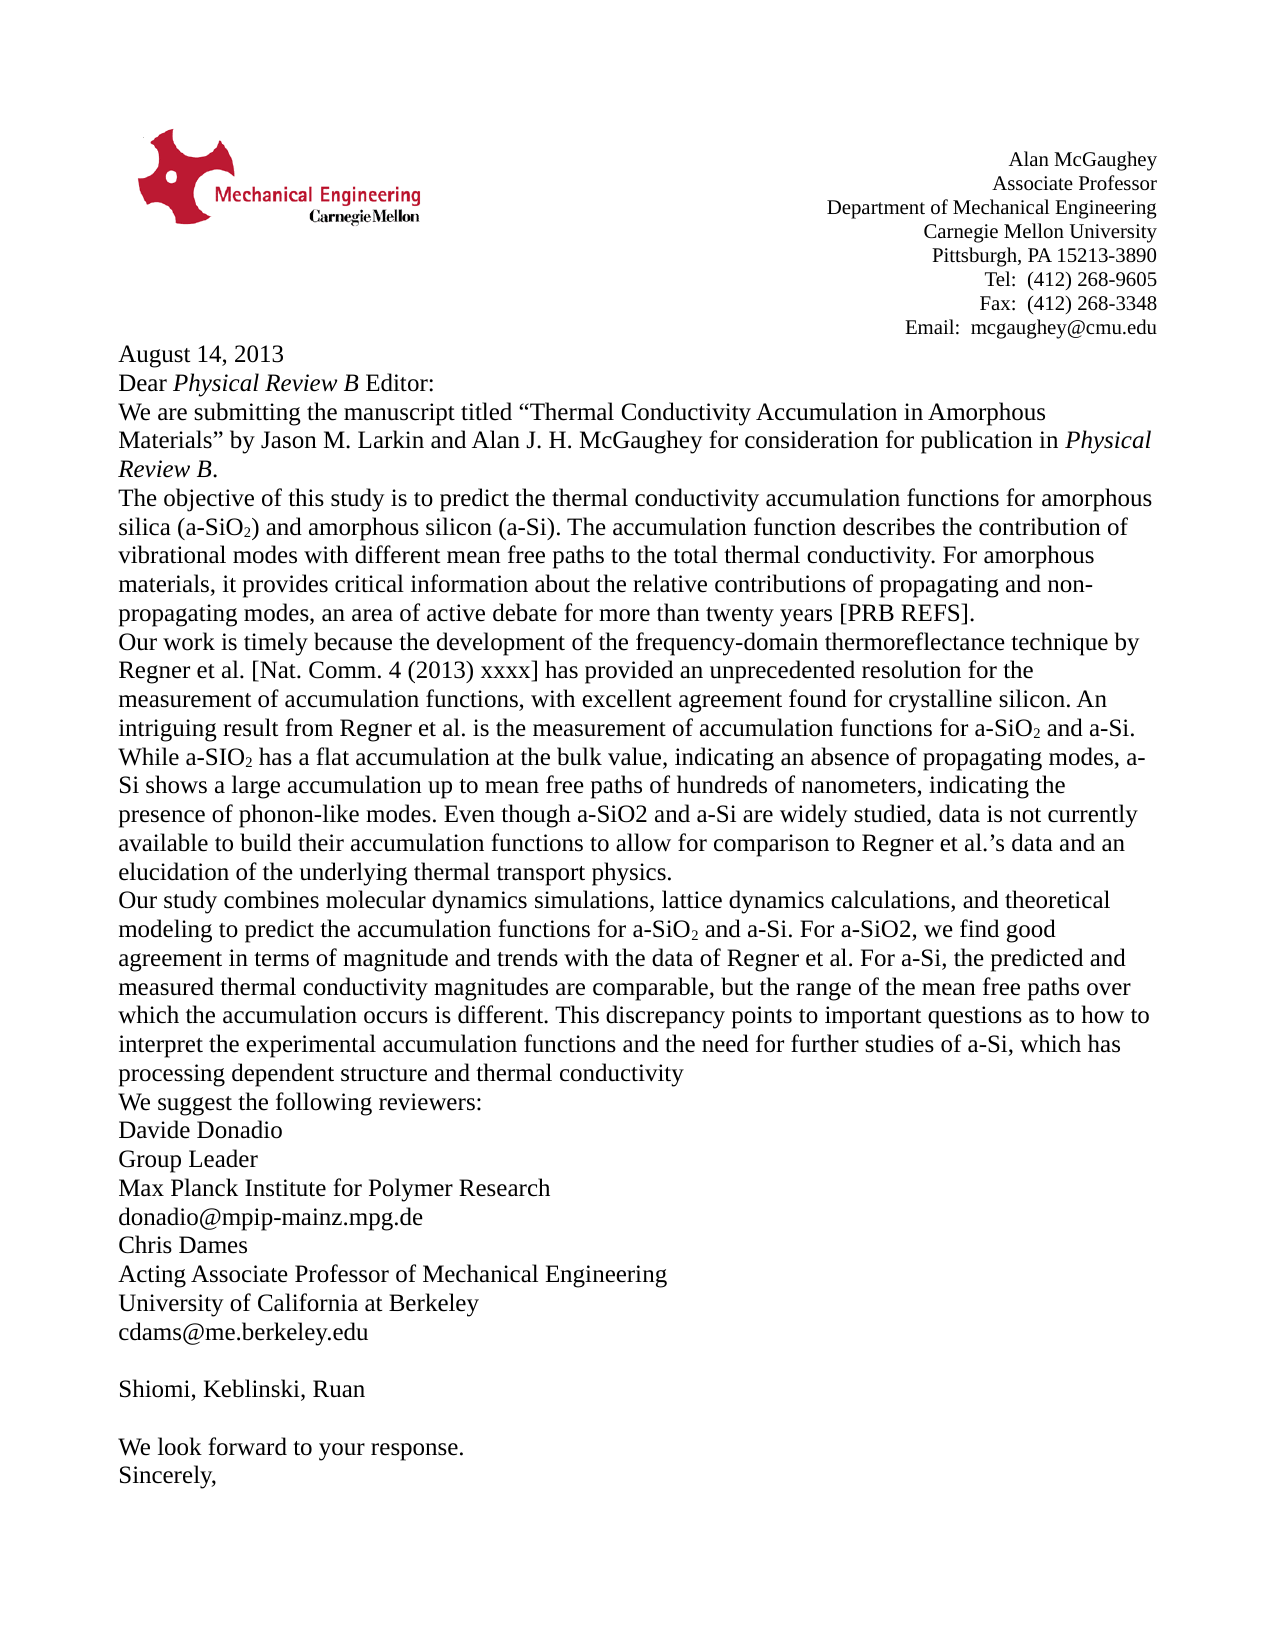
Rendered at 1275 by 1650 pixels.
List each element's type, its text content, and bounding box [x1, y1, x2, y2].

text We suggest the following reviewers: [118, 1087, 1157, 1116]
text Acting Associate Professor of Mechanical Engineering [118, 1259, 1157, 1288]
text The objective of this study is to predict the thermal conductivity accumulation functions for amorphous silica (a-SiO2) and amorphous silicon (a-Si). The accumulation function describes the contribution of vibrational modes with different mean free paths to the total thermal conductivity. For amorphous materials, it provides critical information about the relative contributions of propagating and non-propagating modes, an area of active debate for more than twenty years [PRB REFS]. [118, 483, 1157, 627]
text Shiomi, Keblinski, Ruan [118, 1374, 1157, 1432]
text Chris Dames [118, 1231, 1157, 1259]
text Alan McGaughey Associate Professor Department of Mechanical Engineering Carnegie Mellon University Pittsburgh, PA 15213-3890 Tel: (412) 268-9605 Fax: (412) 268-3348 Email: mcgaughey@cmu.edu [118, 147, 1157, 339]
text Davide Donadio Group Leader Max Planck Institute for Polymer Research donadio@mpip-mainz.mpg.de [118, 1116, 1157, 1231]
text August 14, 2013 [118, 339, 1157, 368]
text University of California at Berkeley [118, 1288, 1157, 1317]
text Our work is timely because the development of the frequency-domain thermoreflectance technique by Regner et al. [Nat. Comm. 4 (2013) xxxx] has provided an unprecedented resolution for the measurement of accumulation functions, with excellent agreement found for crystalline silicon. An intriguing result from Regner et al. is the measurement of accumulation functions for a-SiO2 and a-Si. While a-SIO2 has a flat accumulation at the bulk value, indicating an absence of propagating modes, a-Si shows a large accumulation up to mean free paths of hundreds of nanometers, indicating the presence of phonon-like modes. Even though a-SiO2 and a-Si are widely studied, data is not currently available to build their accumulation functions to allow for comparison to Regner et al.’s data and an elucidation of the underlying thermal transport physics. [118, 627, 1157, 886]
text We are submitting the manuscript titled “Thermal Conductivity Accumulation in Amorphous Materials” by Jason M. Larkin and Alan J. H. McGaughey for consideration for publication in Physical Review B. [118, 397, 1157, 483]
text Our study combines molecular dynamics simulations, lattice dynamics calculations, and theoretical modeling to predict the accumulation functions for a-SiO2 and a-Si. For a-SiO2, we find good agreement in terms of magnitude and trends with the data of Regner et al. For a-Si, the predicted and measured thermal conductivity magnitudes are comparable, but the range of the mean free paths over which the accumulation occurs is different. This discrepancy points to important questions as to how to interpret the experimental accumulation functions and the need for further studies of a-Si, which has processing dependent structure and thermal conductivity [118, 886, 1157, 1087]
text Sincerely, [118, 1461, 1157, 1489]
text Dear Physical Review B Editor: [118, 368, 1157, 397]
text We look forward to your response. [118, 1432, 1157, 1461]
text cdams@me.berkeley.edu [118, 1317, 1157, 1346]
picture [121, 118, 436, 236]
